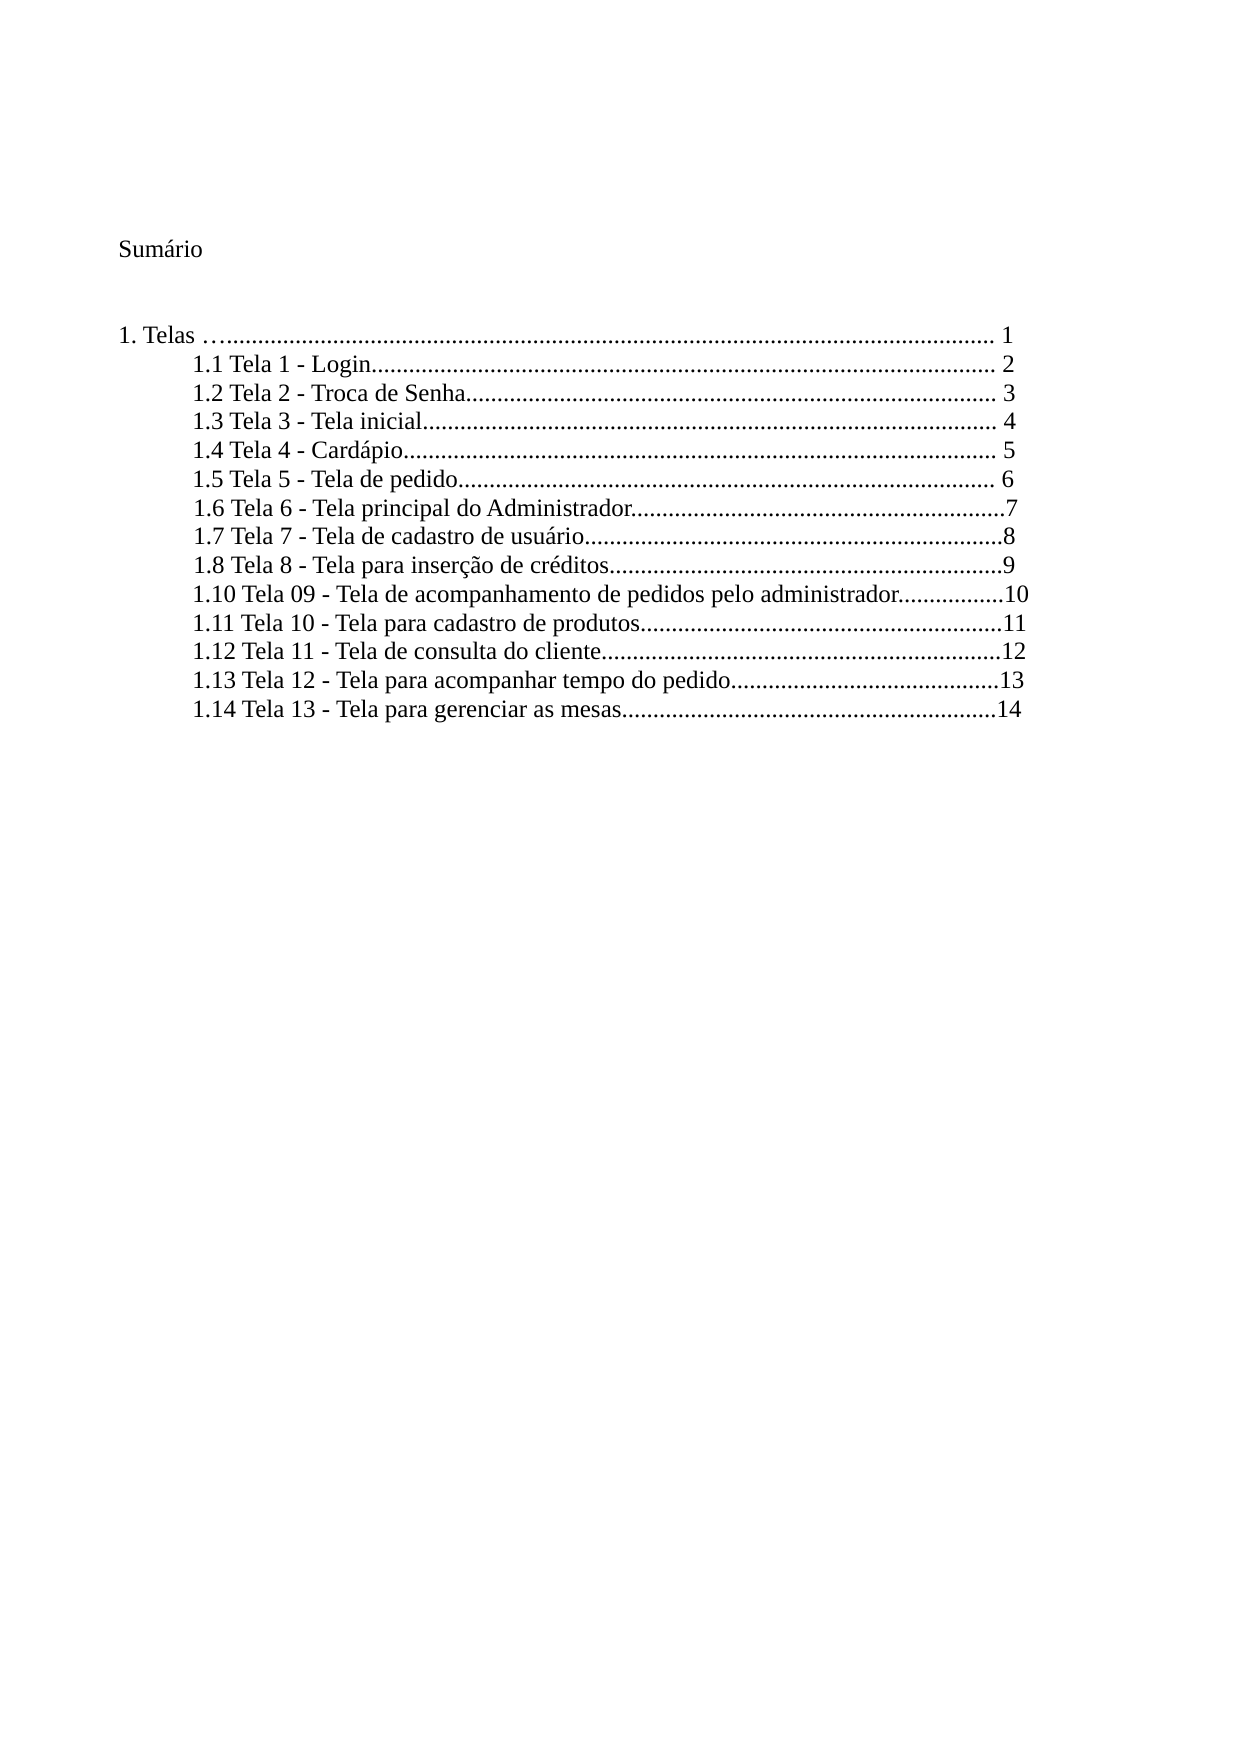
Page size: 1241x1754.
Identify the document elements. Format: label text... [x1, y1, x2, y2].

text 1.12 Tela 11 - Tela de consulta do cliente................................................................12 [118, 636, 1122, 665]
text Sumário [118, 234, 1122, 263]
text 1.1 Tela 1 - Login.................................................................................................... 2 [118, 349, 1122, 378]
text 1.3 Tela 3 - Tela inicial............................................................................................ 4 [118, 406, 1122, 435]
list Tela 8 - Tela para inserção de créditos...............................................................9 [193, 550, 1122, 579]
text 1.13 Tela 12 - Tela para acompanhar tempo do pedido...........................................13 [118, 665, 1122, 694]
text 1.10 Tela 09 - Tela de acompanhamento de pedidos pelo administrador.................10 [118, 579, 1122, 608]
text 1.5 Tela 5 - Tela de pedido...................................................................................... 6 [118, 464, 1122, 493]
text 1. Telas …........................................................................................................................... 1 [118, 320, 1122, 349]
text 1.4 Tela 4 - Cardápio............................................................................................... 5 [118, 435, 1122, 464]
list Tela 6 - Tela principal do Administrador............................................................7 [193, 493, 1122, 521]
text 1.14 Tela 13 - Tela para gerenciar as mesas............................................................14 [118, 694, 1122, 723]
list Tela 7 - Tela de cadastro de usuário...................................................................8 [193, 521, 1122, 550]
text 1.2 Tela 2 - Troca de Senha..................................................................................... 3 [118, 378, 1122, 406]
text 1.11 Tela 10 - Tela para cadastro de produtos..........................................................11 [118, 608, 1122, 636]
